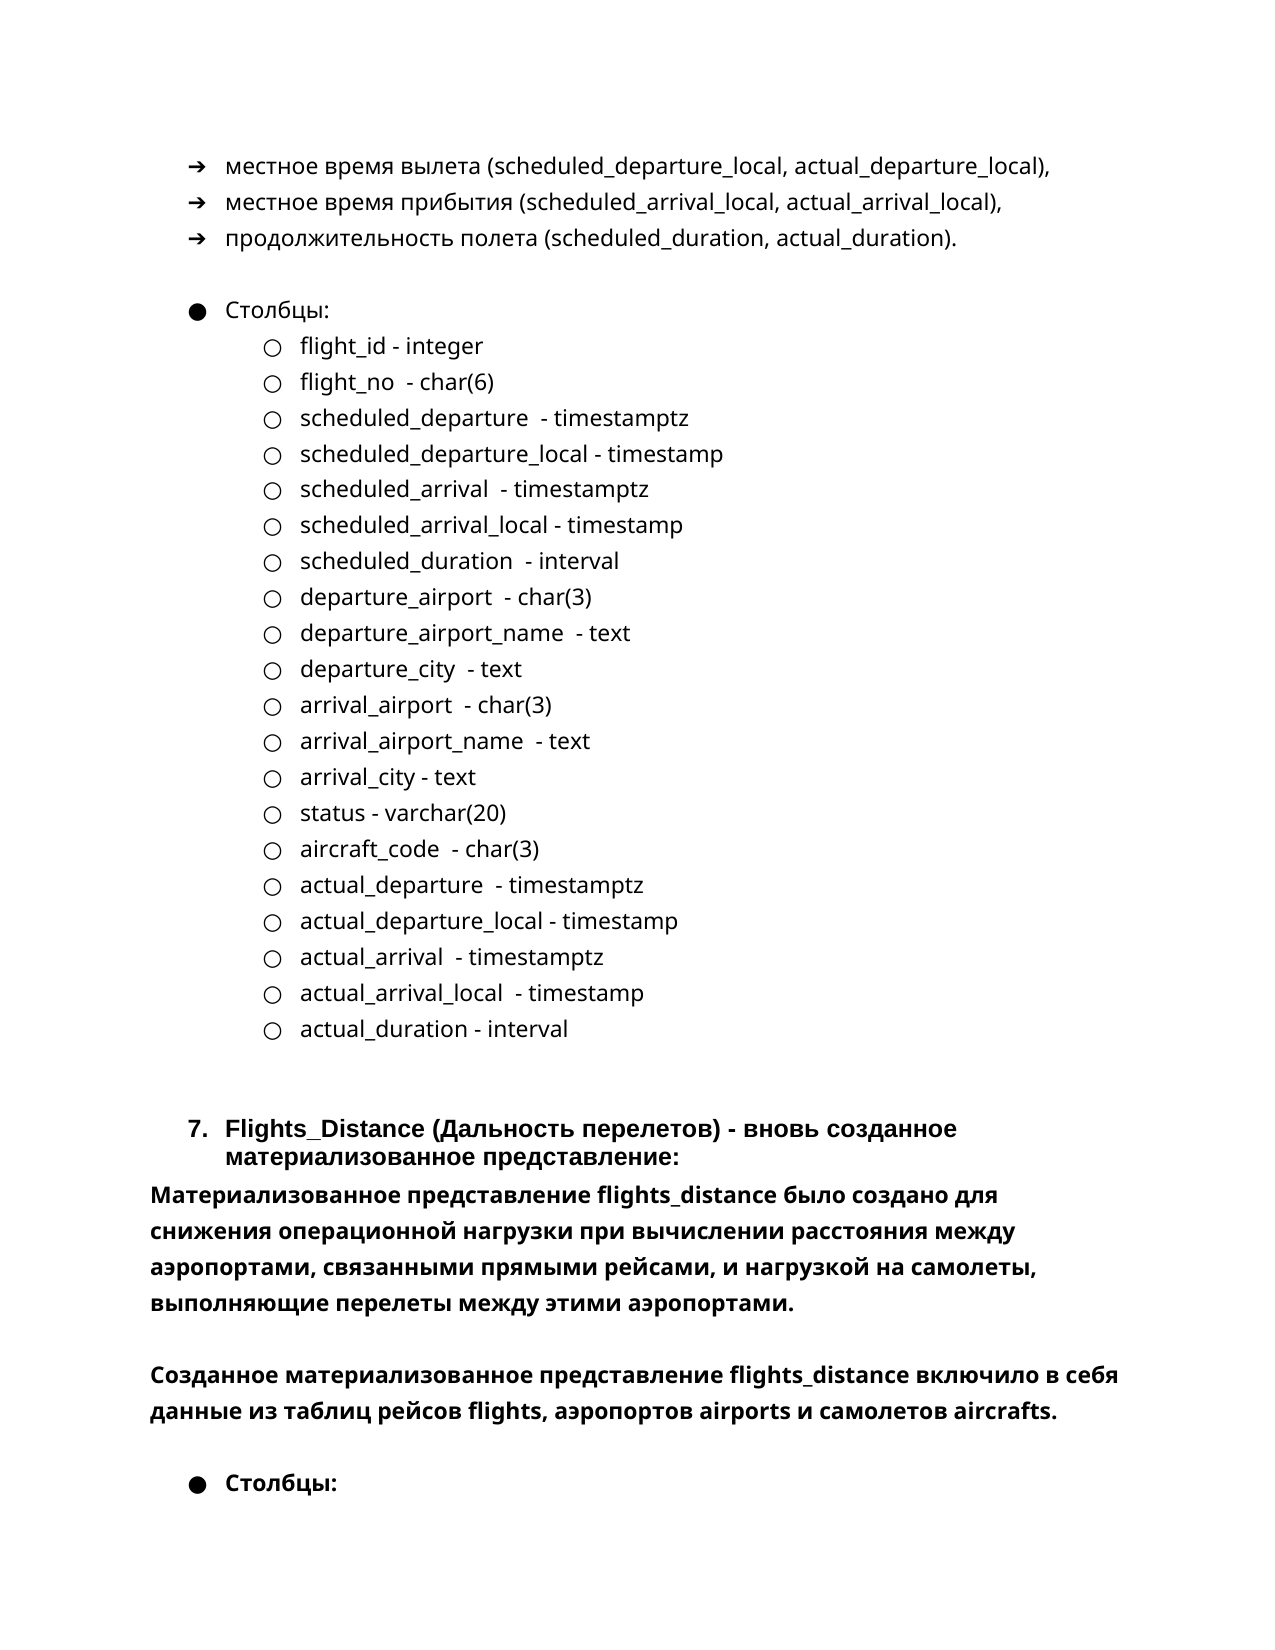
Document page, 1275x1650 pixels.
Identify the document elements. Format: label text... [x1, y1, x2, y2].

list flight_no - char(6) [262, 366, 1125, 397]
list продолжительность полета (scheduled_duration, actual_duration). [187, 222, 1125, 253]
text Материализованное представление flights_distance было создано для снижения операционной нагрузки при вычислении расстояния между аэропортами, связанными прямыми рейсами, и нагрузкой на самолеты, выполняющие перелеты между этими аэропортами. [150, 1179, 1125, 1318]
list actual_departure - timestamptz [262, 869, 1125, 900]
list actual_duration - interval [262, 1012, 1125, 1044]
list scheduled_departure_local - timestamp [262, 437, 1125, 469]
list Столбцы: [187, 1467, 1125, 1498]
list actual_departure_local - timestamp [262, 905, 1125, 936]
subtitle Flights_Distance (Дальность перелетов) - вновь созданное материализованное представление: [187, 1113, 1125, 1171]
list aircraft_code - char(3) [262, 833, 1125, 864]
list arrival_airport - char(3) [262, 689, 1125, 720]
list arrival_city - text [262, 761, 1125, 792]
list flight_id - integer [262, 330, 1125, 361]
list scheduled_arrival_local - timestamp [262, 509, 1125, 541]
list Столбцы: [187, 294, 1125, 325]
list местное время вылета (scheduled_departure_local, actual_departure_local), [187, 150, 1125, 181]
list arrival_airport_name - text [262, 725, 1125, 756]
list местное время прибытия (scheduled_arrival_local, actual_arrival_local), [187, 186, 1125, 217]
list actual_arrival_local - timestamp [262, 977, 1125, 1008]
list departure_city - text [262, 653, 1125, 684]
list scheduled_arrival - timestamptz [262, 473, 1125, 505]
list departure_airport_name - text [262, 617, 1125, 648]
text Созданное материализованное представление flights_distance включило в себя данные из таблиц рейсов flights, аэропортов airports и самолетов aircrafts. [150, 1359, 1125, 1426]
list departure_airport - char(3) [262, 581, 1125, 612]
list status - varchar(20) [262, 797, 1125, 828]
list scheduled_duration - interval [262, 545, 1125, 577]
list scheduled_departure - timestamptz [262, 402, 1125, 433]
list actual_arrival - timestamptz [262, 941, 1125, 972]
